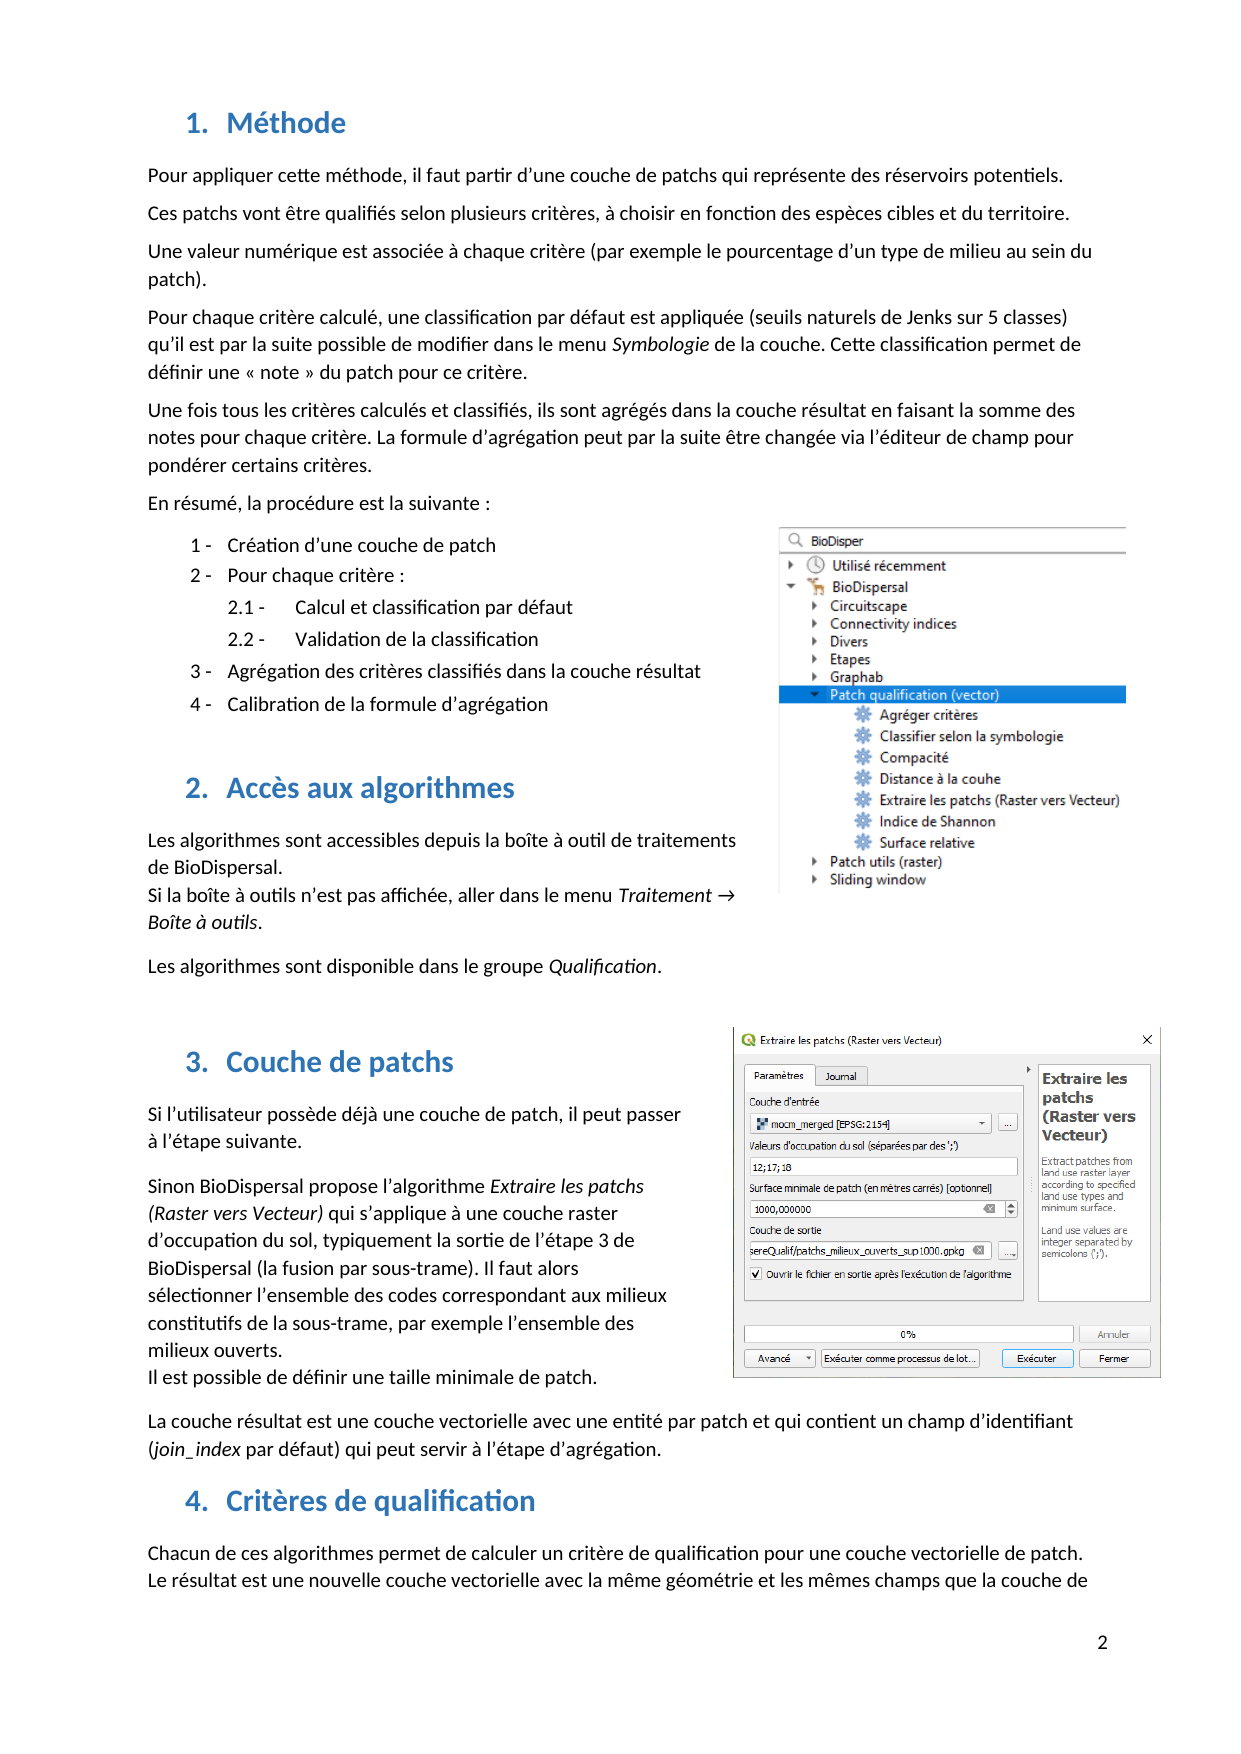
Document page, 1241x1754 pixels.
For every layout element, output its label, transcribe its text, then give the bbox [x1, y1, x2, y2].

list Calcul et classification par défaut [223, 594, 778, 620]
text Ces patchs vont être qualifiés selon plusieurs critères, à choisir en fonction des espèces cibles et du territoire. [148, 200, 1107, 226]
text Si l’utilisateur possède déjà une couche de patch, il peut passer à l’étape suivante. [148, 1101, 733, 1154]
text Une valeur numérique est associée à chaque critère (par exemple le pourcentage d’un type de milieu au sein du patch). [148, 238, 1107, 291]
text Pour appliquer cette méthode, il faut partir d’une couche de patchs qui représente des réservoirs potentiels. [148, 162, 1107, 188]
subtitle Critères de qualification [185, 1481, 1107, 1519]
text Chacun de ces algorithmes permet de calculer un critère de qualification pour une couche vectorielle de patch. Le résultat est une nouvelle couche vectorielle avec la même géométrie et les mêmes champs que la couche de [148, 1540, 1107, 1593]
picture [778, 527, 1126, 894]
text Une fois tous les critères calculés et classifiés, ils sont agrégés dans la couche résultat en faisant la somme des notes pour chaque critère. La formule d’agrégation peut par la suite être changée via l’éditeur de champ pour pondérer certains critères. [148, 397, 1107, 477]
subtitle Couche de patchs [185, 1042, 733, 1081]
text Les algorithmes sont accessibles depuis la boîte à outil de traitements de BioDispersal. Si la boîte à outils n’est pas affichée, aller dans le menu Traitement → Boîte à outils. [148, 827, 1107, 935]
list Agrégation des critères classifiés dans la couche résultat [185, 659, 778, 684]
text La couche résultat est une couche vectorielle avec une entité par patch et qui contient un champ d’identifiant (join_index par défaut) qui peut servir à l’étape d’agrégation. [148, 1409, 1107, 1461]
text Les algorithmes sont disponible dans le groupe Qualification. [148, 953, 1107, 979]
picture [733, 1027, 1161, 1378]
subtitle Accès aux algorithmes [185, 768, 778, 806]
list Calibration de la formule d’agrégation [185, 691, 778, 716]
text En résumé, la procédure est la suivante : [148, 490, 1107, 515]
list Création d’une couche de patch [185, 532, 778, 557]
subtitle Méthode [185, 103, 1107, 142]
text Pour chaque critère calculé, une classification par défaut est appliquée (seuils naturels de Jenks sur 5 classes) qu’il est par la suite possible de modifier dans le menu Symbologie de la couche. Cette classification permet de définir une « note » du patch pour ce critère. [148, 304, 1107, 384]
list Pour chaque critère : [185, 562, 778, 588]
text Sinon BioDispersal propose l’algorithme Extraire les patchs (Raster vers Vecteur) qui s’applique à une couche raster d’occupation du sol, typiquement la sortie de l’étape 3 de BioDispersal (la fusion par sous-trame). Il faut alors sélectionner l’ensemble des codes correspondant aux milieux constitutifs de la sous-trame, par exemple l’ensemble des milieux ouverts. Il est possible de définir une taille minimale de patch. [148, 1173, 1107, 1390]
list Validation de la classification [223, 627, 778, 652]
